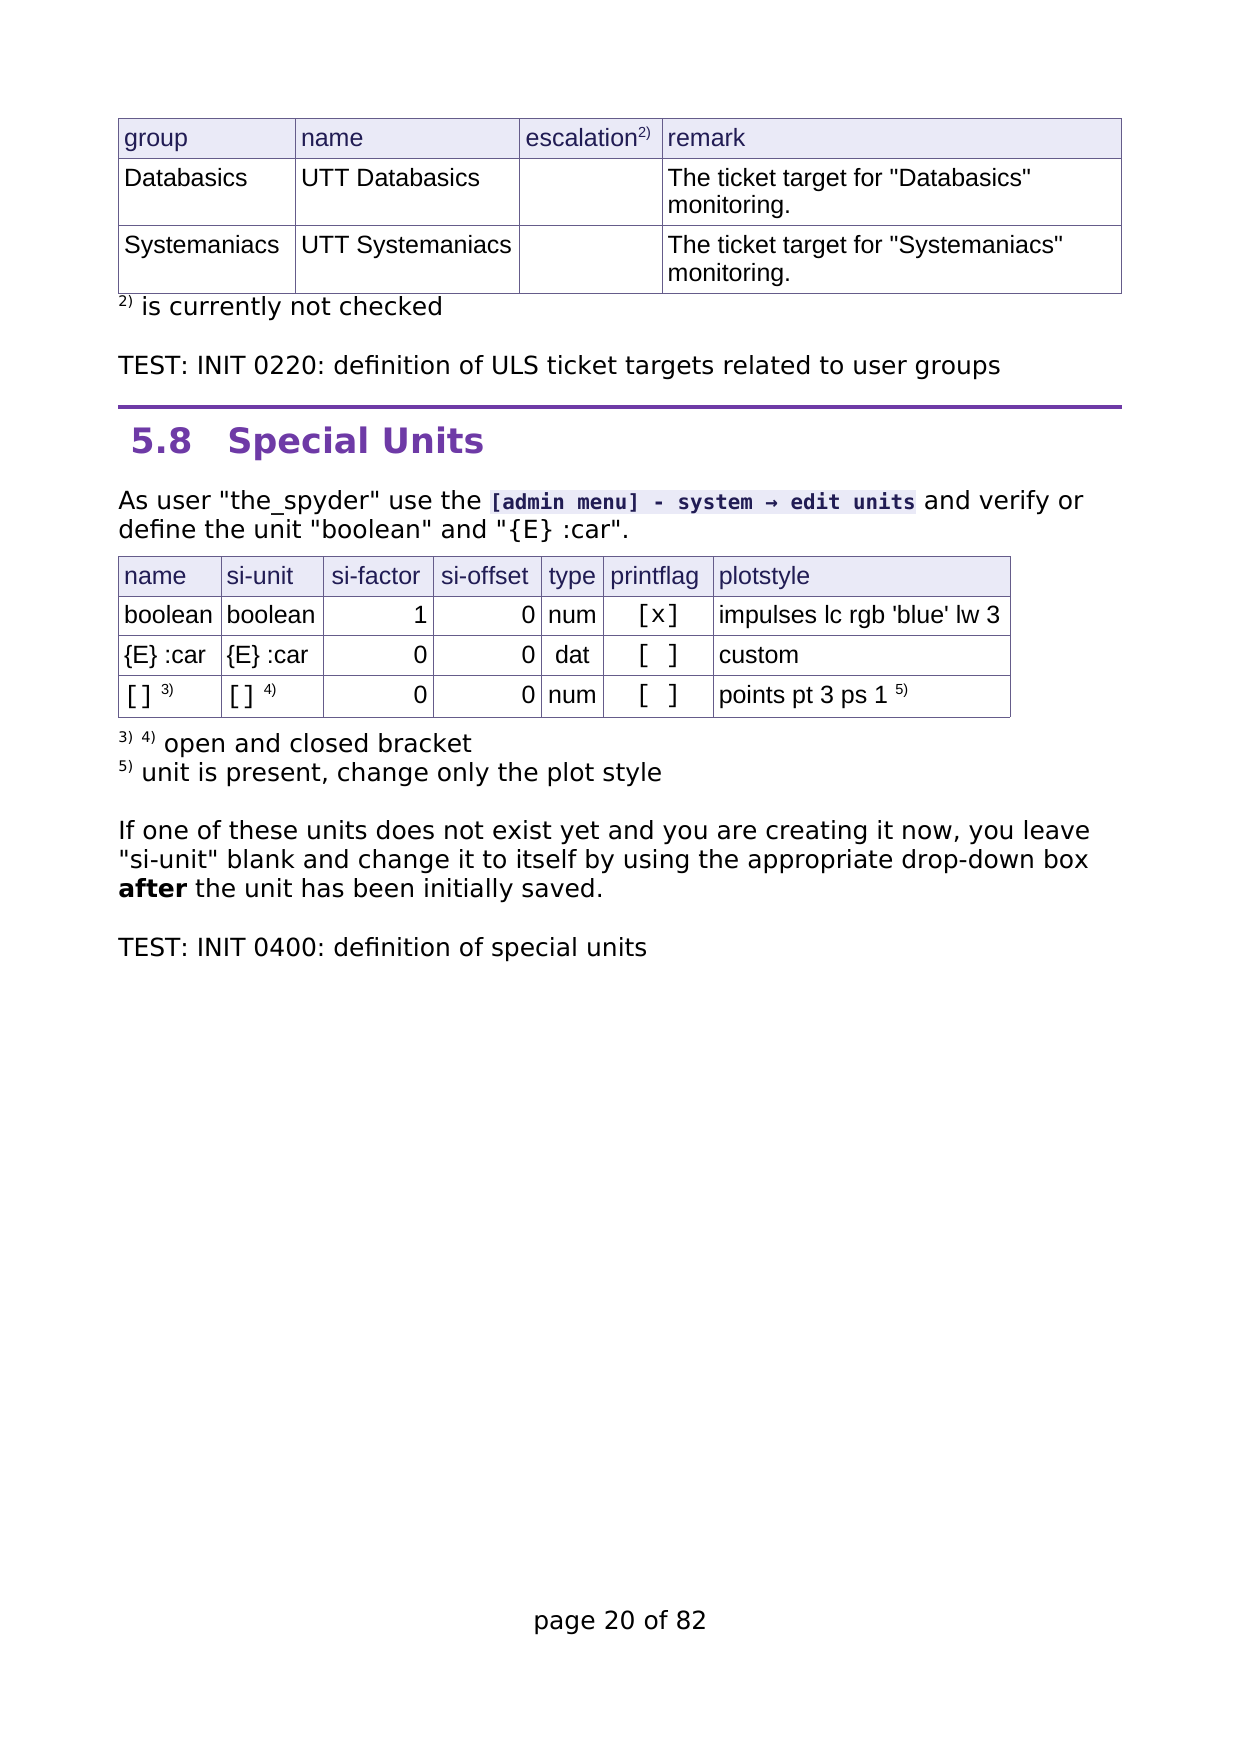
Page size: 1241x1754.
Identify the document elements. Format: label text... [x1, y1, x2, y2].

table_header plotstyle [714, 557, 1010, 596]
table_cell Systemaniacs [119, 226, 295, 292]
table_cell [] 3) [119, 676, 221, 717]
table_header group [119, 119, 295, 158]
table_cell 1 [324, 597, 433, 635]
table_cell Databasics [119, 159, 295, 225]
table_cell custom [714, 636, 1010, 675]
table_cell 0 [434, 597, 541, 635]
table_cell [520, 159, 662, 225]
table_cell [520, 226, 662, 292]
table_cell [ ] [604, 636, 713, 675]
table_header type [542, 557, 603, 596]
table_cell num [542, 597, 603, 635]
text 3) 4) open and closed bracket [118, 729, 1122, 758]
table_cell The ticket target for "Systemaniacs" monitoring. [663, 226, 1121, 292]
table_cell [x] [604, 597, 713, 635]
table_cell boolean [222, 597, 323, 635]
table_cell 0 [434, 676, 541, 717]
subtitle Special Units [118, 409, 1122, 473]
table_header name [296, 119, 519, 158]
table_cell The ticket target for "Databasics" monitoring. [663, 159, 1121, 225]
table_cell boolean [119, 597, 221, 635]
table_cell dat [542, 636, 603, 675]
text As user "the_spyder" use the [admin menu] - system → edit units and verify or define the unit "boolean" and "{E} :car". [118, 486, 1122, 544]
table_header si-offset [434, 557, 541, 596]
text If one of these units does not exist yet and you are creating it now, you leave "si-unit" blank and change it to itself by using the appropriate drop-down box after the unit has been initially saved. [118, 816, 1122, 904]
table_cell [] 4) [222, 676, 323, 717]
table_header si-unit [222, 557, 323, 596]
table_cell num [542, 676, 603, 717]
text TEST: INIT 0400: definition of special units [118, 933, 1122, 962]
table_cell impulses lc rgb 'blue' lw 3 [714, 597, 1010, 635]
table_cell points pt 3 ps 1 5) [714, 676, 1010, 717]
table_header remark [663, 119, 1121, 158]
table_cell {E} :car [119, 636, 221, 675]
text 5) unit is present, change only the plot style [118, 758, 1122, 787]
table_cell 0 [434, 636, 541, 675]
text TEST: INIT 0220: definition of ULS ticket targets related to user groups [118, 351, 1122, 380]
table_cell {E} :car [222, 636, 323, 675]
text 2) is currently not checked [118, 294, 1122, 322]
table_header si-factor [324, 557, 433, 596]
table_cell [ ] [604, 676, 713, 717]
table_header escalation2) [520, 119, 662, 158]
table_header name [119, 557, 221, 596]
table_cell UTT Databasics [296, 159, 519, 225]
table_cell UTT Systemaniacs [296, 226, 519, 292]
table_cell 0 [324, 676, 433, 717]
table_header printflag [604, 557, 713, 596]
table_cell 0 [324, 636, 433, 675]
